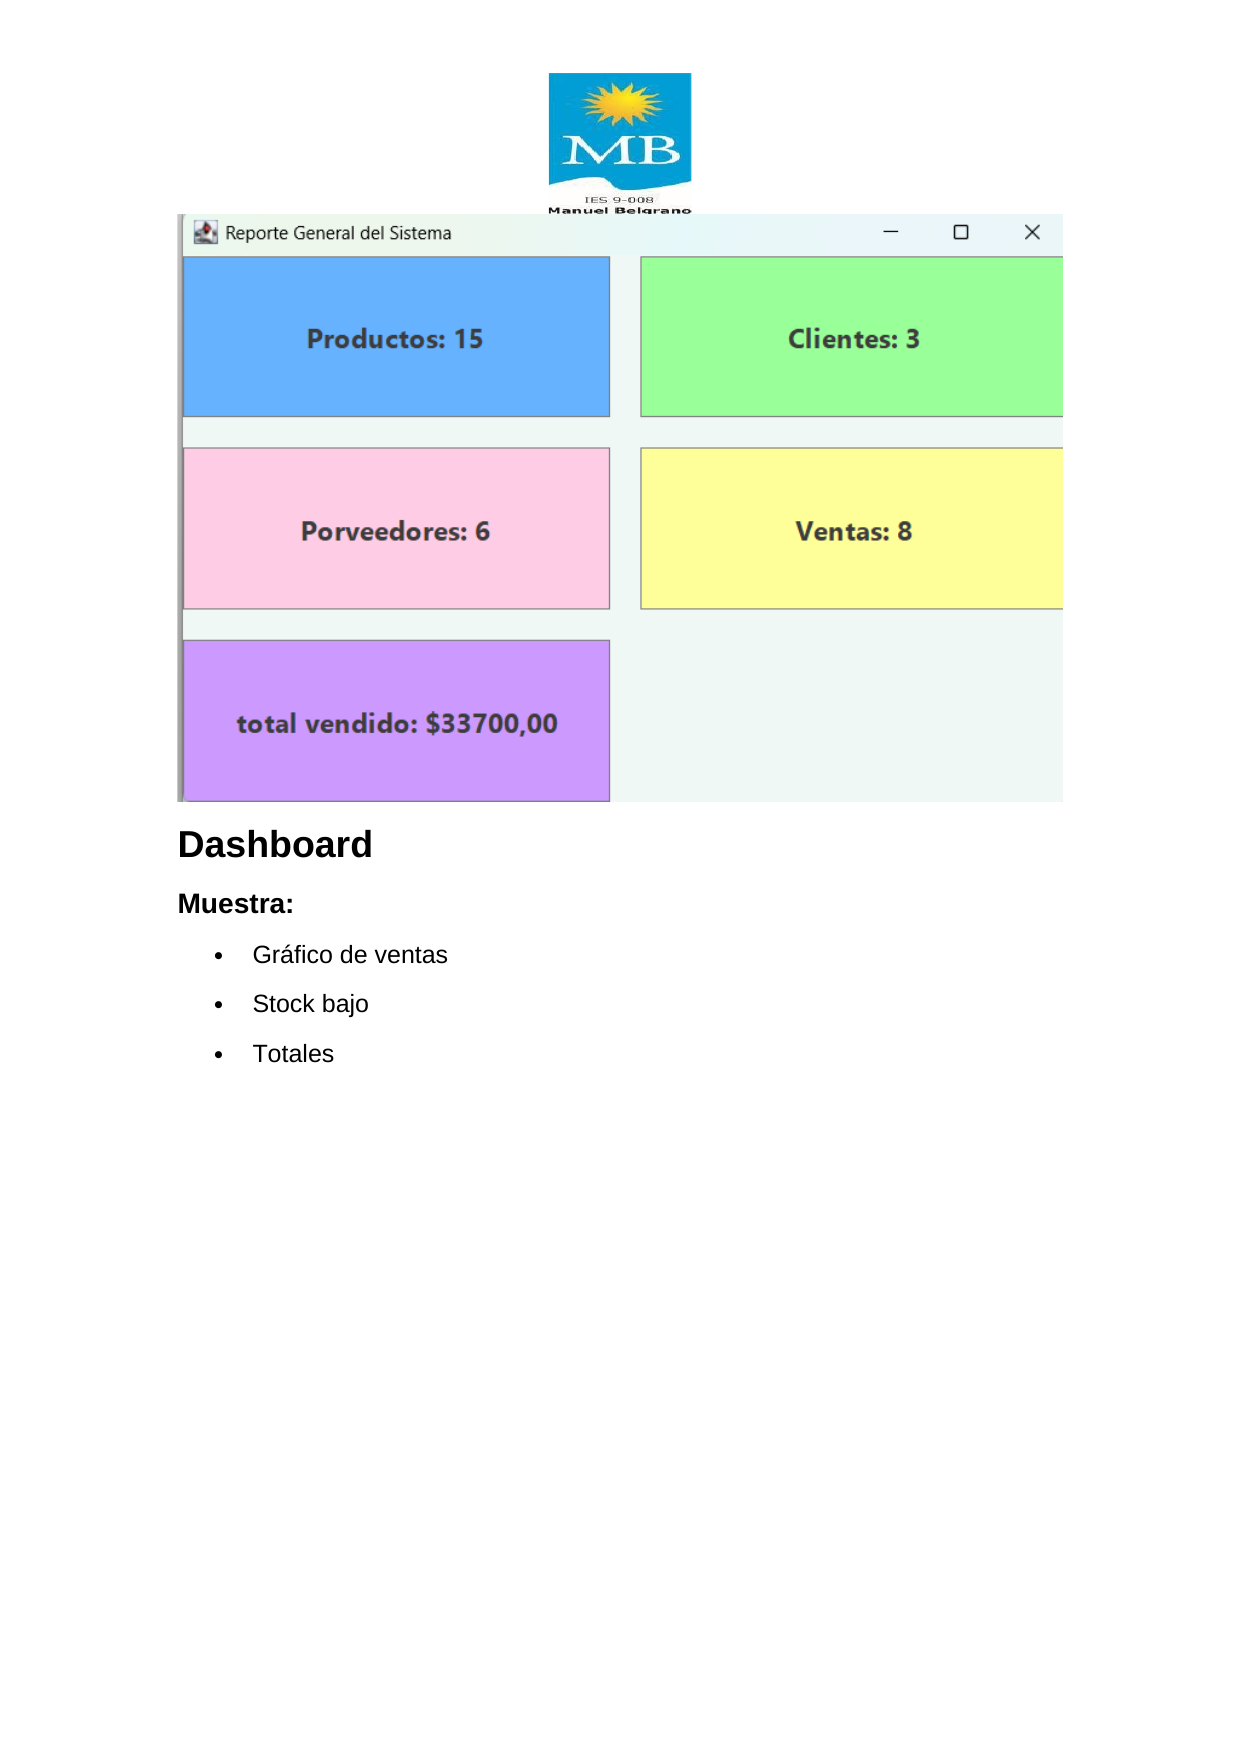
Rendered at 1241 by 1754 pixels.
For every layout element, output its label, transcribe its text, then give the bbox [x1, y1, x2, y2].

list Gráfico de ventas [215, 940, 1063, 968]
text Muestra: [177, 887, 1063, 919]
list Stock bajo [215, 989, 1063, 1018]
list Totales [215, 1039, 1063, 1068]
text Dashboard [177, 823, 1063, 866]
